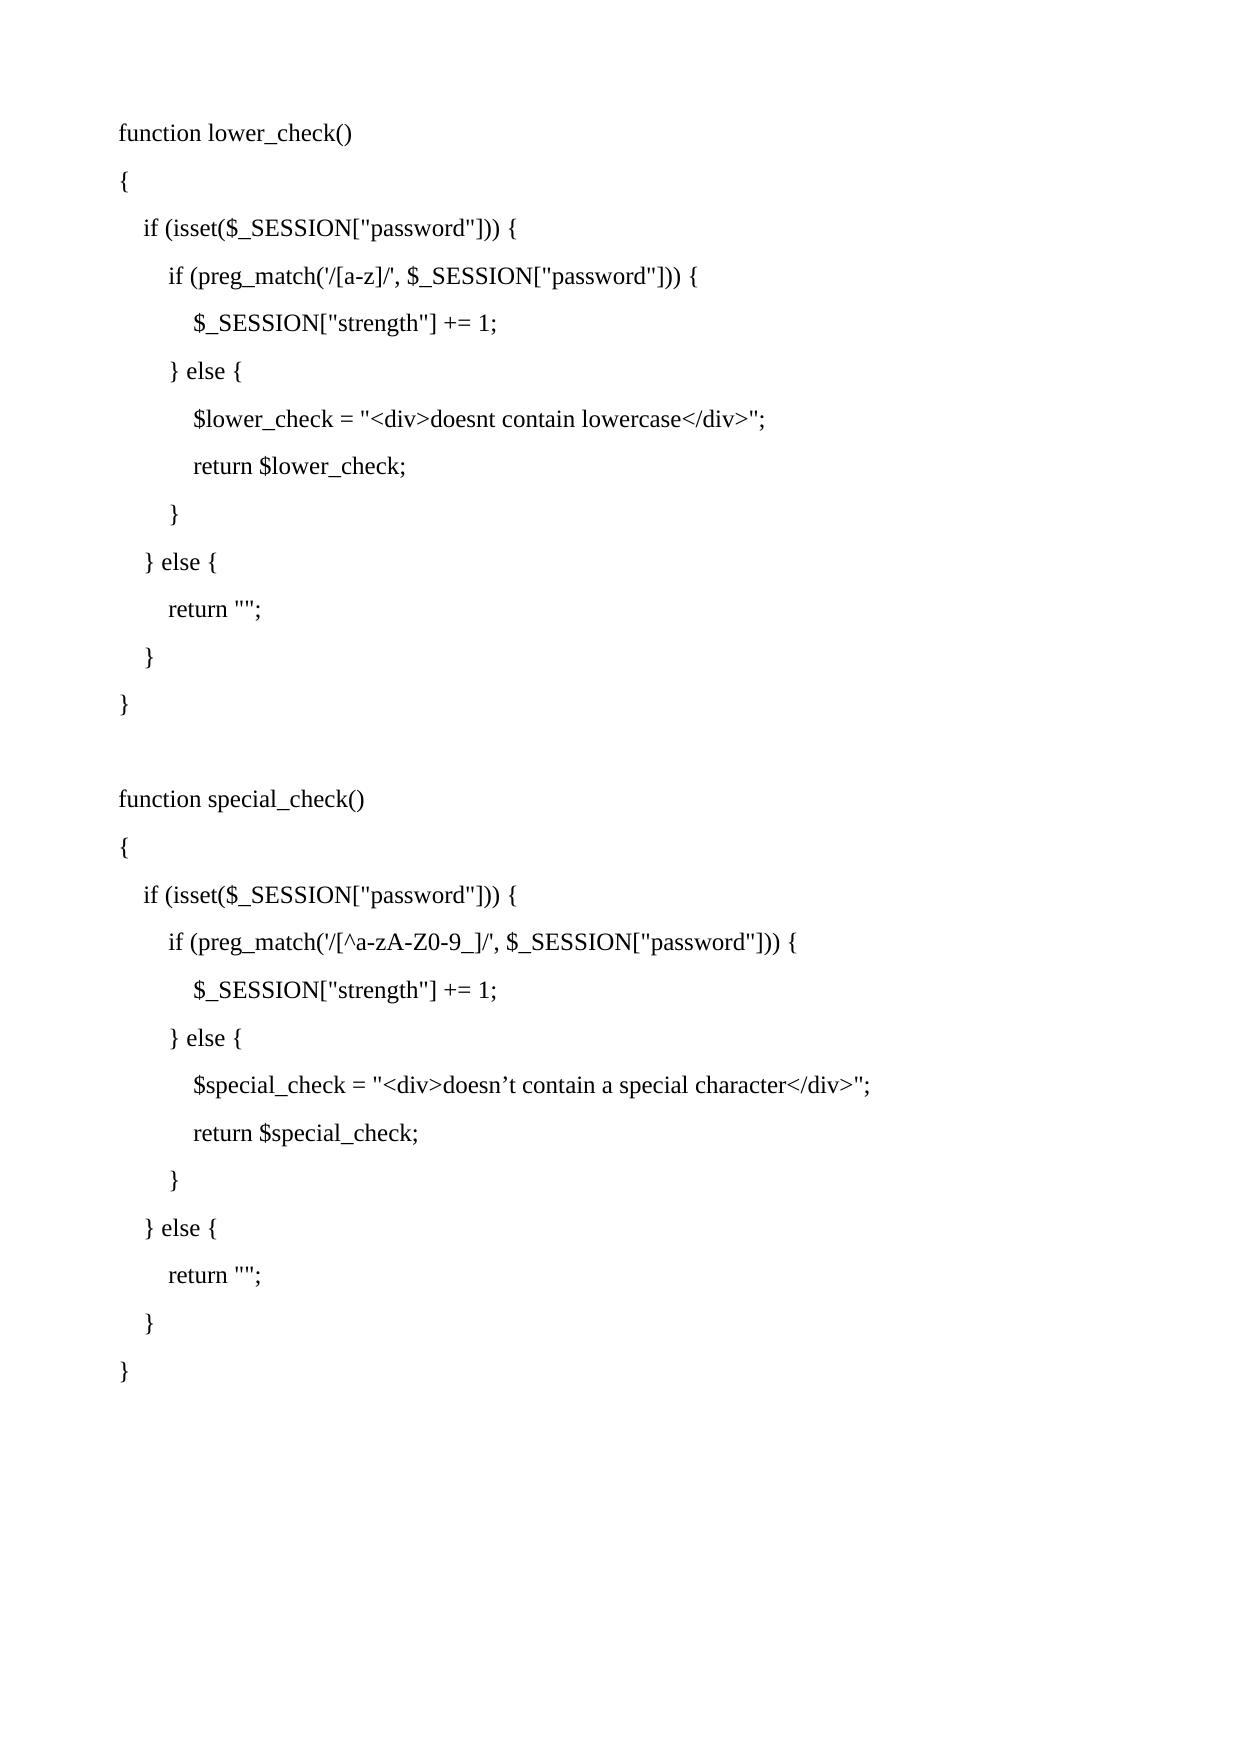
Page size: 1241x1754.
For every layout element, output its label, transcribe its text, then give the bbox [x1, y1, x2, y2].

text $_SESSION["strength"] += 1; [118, 975, 1122, 1004]
text $special_check = "<div>doesn’t contain a special character</div>"; [118, 1070, 1122, 1099]
text } [118, 499, 1122, 528]
text } else { [118, 356, 1122, 385]
text if (isset($_SESSION["password"])) { [118, 213, 1122, 242]
text return ""; [118, 594, 1122, 623]
text } else { [118, 547, 1122, 575]
text } else { [118, 1213, 1122, 1242]
text return $lower_check; [118, 451, 1122, 480]
text } [118, 1308, 1122, 1337]
text function special_check() [118, 784, 1122, 813]
text { [118, 166, 1122, 194]
text return $special_check; [118, 1118, 1122, 1147]
text function lower_check() [118, 118, 1122, 147]
text return ""; [118, 1261, 1122, 1289]
text $lower_check = "<div>doesnt contain lowercase</div>"; [118, 404, 1122, 432]
text } [118, 642, 1122, 671]
text } [118, 1356, 1122, 1384]
text if (preg_match('/[^a-zA-Z0-9_]/', $_SESSION["password"])) { [118, 927, 1122, 956]
text } [118, 689, 1122, 718]
text $_SESSION["strength"] += 1; [118, 308, 1122, 337]
text } else { [118, 1023, 1122, 1051]
text if (preg_match('/[a-z]/', $_SESSION["password"])) { [118, 261, 1122, 290]
text if (isset($_SESSION["password"])) { [118, 880, 1122, 908]
text } [118, 1165, 1122, 1194]
text { [118, 832, 1122, 861]
